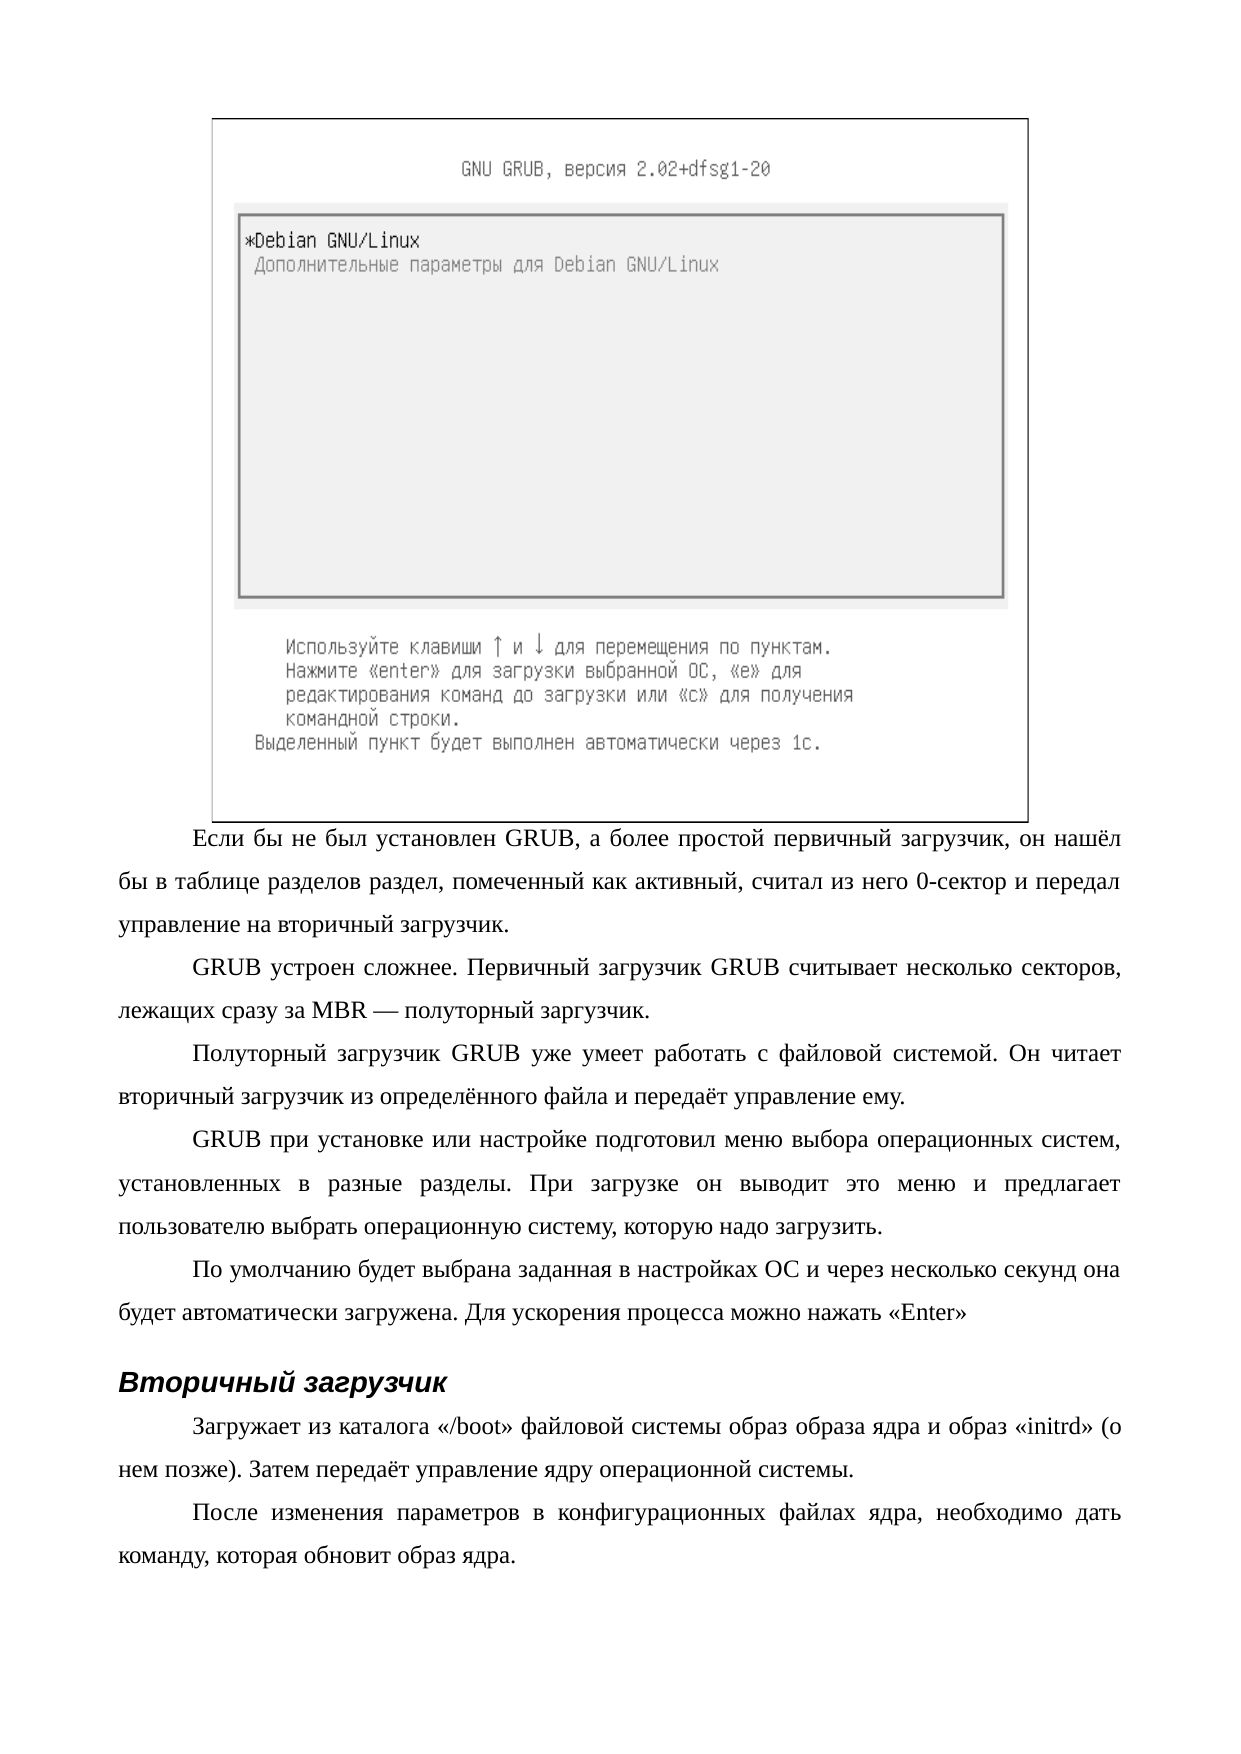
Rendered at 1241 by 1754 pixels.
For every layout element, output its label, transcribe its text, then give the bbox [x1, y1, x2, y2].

text Загружает из каталога «/boot» файловой системы образ образа ядра и образ «initrd» (о нем позже). Затем передаёт управление ядру операционной системы. [118, 1411, 1122, 1483]
text GRUB при установке или настройке подготовил меню выбора операционных систем, установленных в разные разделы. При загрузке он выводит это меню и предлагает пользователю выбрать операционную систему, которую надо загрузить. [118, 1124, 1122, 1239]
subtitle Вторичный загрузчик [118, 1365, 1122, 1399]
text GRUB устроен сложнее. Первичный загрузчик GRUB считывает несколько секторов, лежащих сразу за MBR — полуторный заргузчик. [118, 952, 1122, 1024]
text Если бы не был установлен GRUB, а более простой первичный загрузчик, он нашёл бы в таблице разделов раздел, помеченный как активный, считал из него 0-сектор и передал управление на вторичный загрузчик. [118, 823, 1122, 938]
text Полуторный загрузчик GRUB уже умеет работать с файловой системой. Он читает вторичный загрузчик из определённого файла и передаёт управление ему. [118, 1038, 1122, 1110]
picture [211, 118, 1029, 823]
text По умолчанию будет выбрана заданная в настройках ОС и через несколько секунд она будет автоматически загружена. Для ускорения процесса можно нажать «Enter» [118, 1254, 1122, 1326]
text После изменения параметров в конфигурационных файлах ядра, необходимо дать команду, которая обновит образ ядра. [118, 1497, 1122, 1569]
